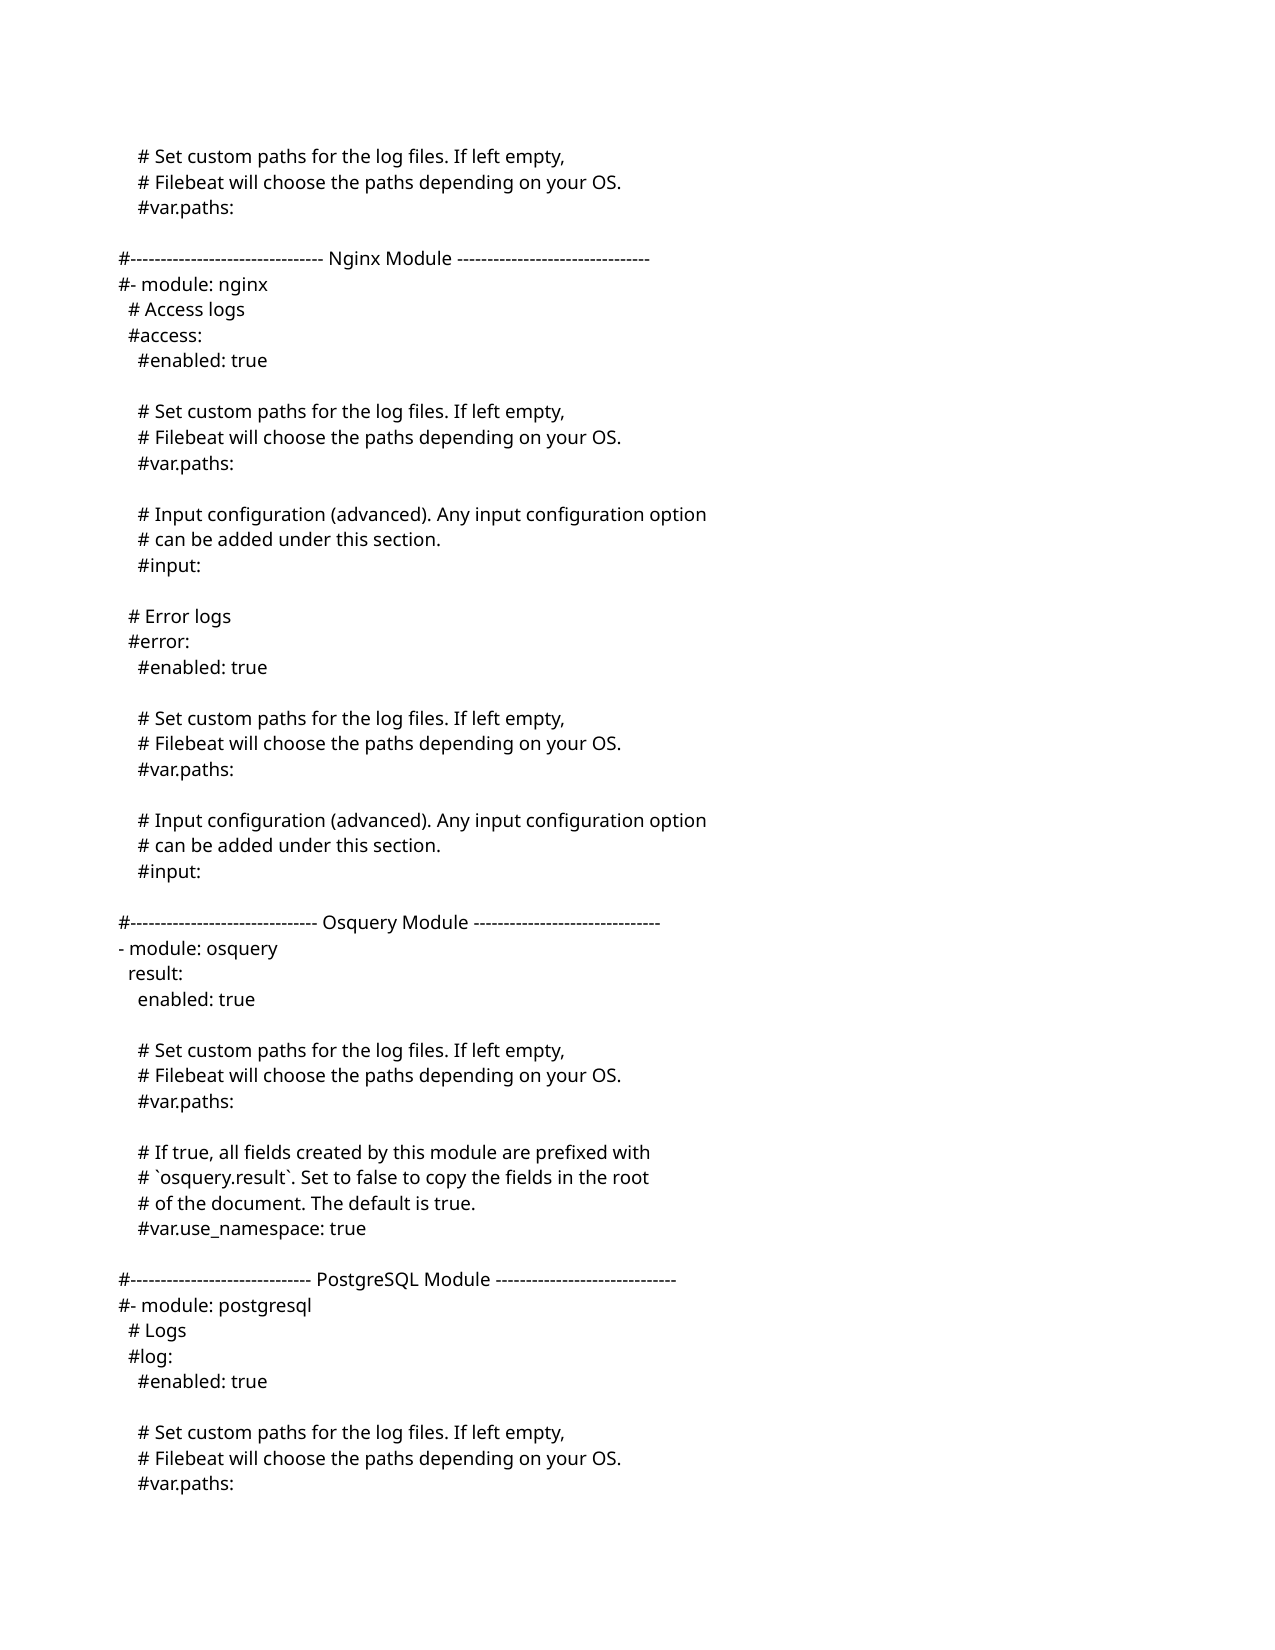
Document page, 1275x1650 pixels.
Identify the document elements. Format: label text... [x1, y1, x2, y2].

text #error: [118, 628, 1157, 654]
text # Input configuration (advanced). Any input configuration option [118, 501, 1157, 526]
text #- module: nginx [118, 271, 1157, 297]
text # Logs [118, 1318, 1157, 1343]
text #------------------------------ PostgreSQL Module ------------------------------ [118, 1267, 1157, 1292]
text #log: [118, 1343, 1157, 1369]
text #access: [118, 322, 1157, 348]
text # Set custom paths for the log files. If left empty, [118, 1420, 1157, 1445]
text # Set custom paths for the log files. If left empty, [118, 705, 1157, 731]
text #input: [118, 858, 1157, 884]
text - module: osquery [118, 935, 1157, 960]
text # Filebeat will choose the paths depending on your OS. [118, 1445, 1157, 1471]
text #enabled: true [118, 654, 1157, 679]
text #- module: postgresql [118, 1292, 1157, 1318]
text # Filebeat will choose the paths depending on your OS. [118, 169, 1157, 195]
text # If true, all fields created by this module are prefixed with [118, 1139, 1157, 1164]
text # Input configuration (advanced). Any input configuration option [118, 807, 1157, 833]
text # can be added under this section. [118, 833, 1157, 858]
text # Access logs [118, 297, 1157, 322]
text #var.paths: [118, 1088, 1157, 1113]
text #-------------------------------- Nginx Module -------------------------------- [118, 246, 1157, 271]
text #------------------------------- Osquery Module ------------------------------- [118, 909, 1157, 935]
text # Set custom paths for the log files. If left empty, [118, 399, 1157, 424]
text # Filebeat will choose the paths depending on your OS. [118, 1062, 1157, 1088]
text enabled: true [118, 986, 1157, 1011]
text #var.use_namespace: true [118, 1216, 1157, 1241]
text # of the document. The default is true. [118, 1190, 1157, 1216]
text #enabled: true [118, 348, 1157, 373]
text # Set custom paths for the log files. If left empty, [118, 1037, 1157, 1062]
text #input: [118, 552, 1157, 577]
text #var.paths: [118, 195, 1157, 220]
text # Error logs [118, 603, 1157, 628]
text # `osquery.result`. Set to false to copy the fields in the root [118, 1164, 1157, 1190]
text # Filebeat will choose the paths depending on your OS. [118, 731, 1157, 756]
text # Set custom paths for the log files. If left empty, [118, 144, 1157, 169]
text #var.paths: [118, 450, 1157, 475]
text #var.paths: [118, 1471, 1157, 1496]
text #var.paths: [118, 756, 1157, 782]
text result: [118, 960, 1157, 986]
text # Filebeat will choose the paths depending on your OS. [118, 424, 1157, 450]
text #enabled: true [118, 1369, 1157, 1394]
text # can be added under this section. [118, 526, 1157, 552]
